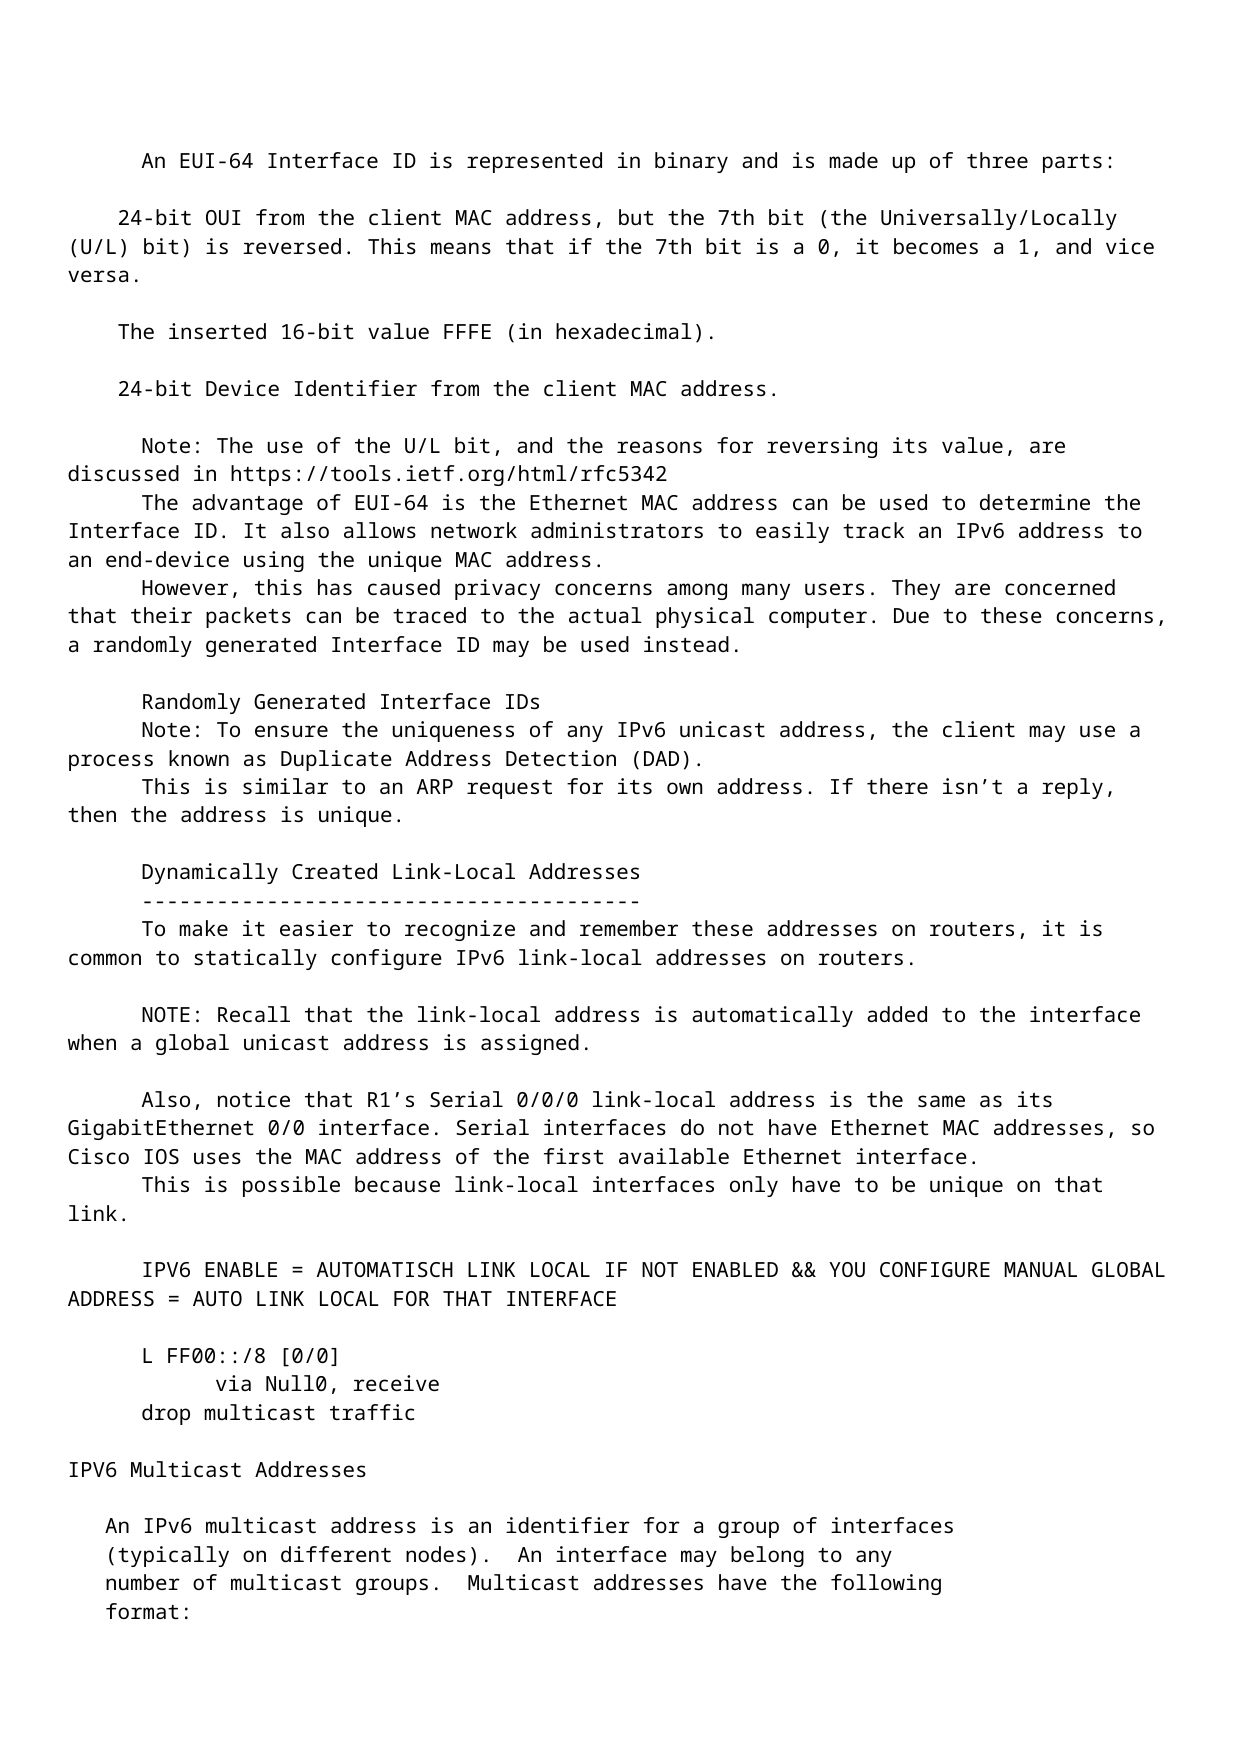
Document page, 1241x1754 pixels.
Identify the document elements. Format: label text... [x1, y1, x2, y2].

text L FF00::/8 [0/0] [67, 1341, 1173, 1369]
text However, this has caused privacy concerns among many users. They are concerned that their packets can be traced to the actual physical computer. Due to these concerns, a randomly generated Interface ID may be used instead. [67, 573, 1173, 658]
text 24-bit Device Identifier from the client MAC address. [67, 374, 1173, 402]
text 24-bit OUI from the client MAC address, but the 7th bit (the Universally/Locally (U/L) bit) is reversed. This means that if the 7th bit is a 0, it becomes a 1, and vice versa. [67, 203, 1173, 289]
text Dynamically Created Link-Local Addresses [67, 857, 1173, 886]
text NOTE: Recall that the link-local address is automatically added to the interface when a global unicast address is assigned. [67, 1000, 1173, 1057]
text An IPv6 multicast address is an identifier for a group of interfaces [67, 1512, 1173, 1540]
text via Null0, receive [67, 1369, 1173, 1398]
text Also, notice that R1’s Serial 0/0/0 link-local address is the same as its GigabitEthernet 0/0 interface. Serial interfaces do not have Ethernet MAC addresses, so Cisco IOS uses the MAC address of the first available Ethernet interface. [67, 1085, 1173, 1170]
text The inserted 16-bit value FFFE (in hexadecimal). [67, 317, 1173, 346]
text number of multicast groups. Multicast addresses have the following [67, 1568, 1173, 1597]
text ---------------------------------------- [67, 886, 1173, 914]
text IPV6 ENABLE = AUTOMATISCH LINK LOCAL IF NOT ENABLED && YOU CONFIGURE MANUAL GLOBAL ADDRESS = AUTO LINK LOCAL FOR THAT INTERFACE [67, 1256, 1173, 1312]
text Note: The use of the U/L bit, and the reasons for reversing its value, are discussed in https://tools.ietf.org/html/rfc5342 [67, 431, 1173, 488]
text Note: To ensure the uniqueness of any IPv6 unicast address, the client may use a process known as Duplicate Address Detection (DAD). [67, 715, 1173, 772]
text To make it easier to recognize and remember these addresses on routers, it is common to statically configure IPv6 link-local addresses on routers. [67, 914, 1173, 971]
text The advantage of EUI-64 is the Ethernet MAC address can be used to determine the Interface ID. It also allows network administrators to easily track an IPv6 address to an end-device using the unique MAC address. [67, 488, 1173, 573]
text This is similar to an ARP request for its own address. If there isn’t a reply, then the address is unique. [67, 772, 1173, 829]
text drop multicast traffic [67, 1398, 1173, 1426]
text IPV6 Multicast Addresses [67, 1455, 1173, 1483]
text This is possible because link-local interfaces only have to be unique on that link. [67, 1170, 1173, 1227]
text format: [67, 1597, 1173, 1625]
text An EUI-64 Interface ID is represented in binary and is made up of three parts: [67, 147, 1173, 175]
text (typically on different nodes). An interface may belong to any [67, 1540, 1173, 1568]
text Randomly Generated Interface IDs [67, 687, 1173, 715]
